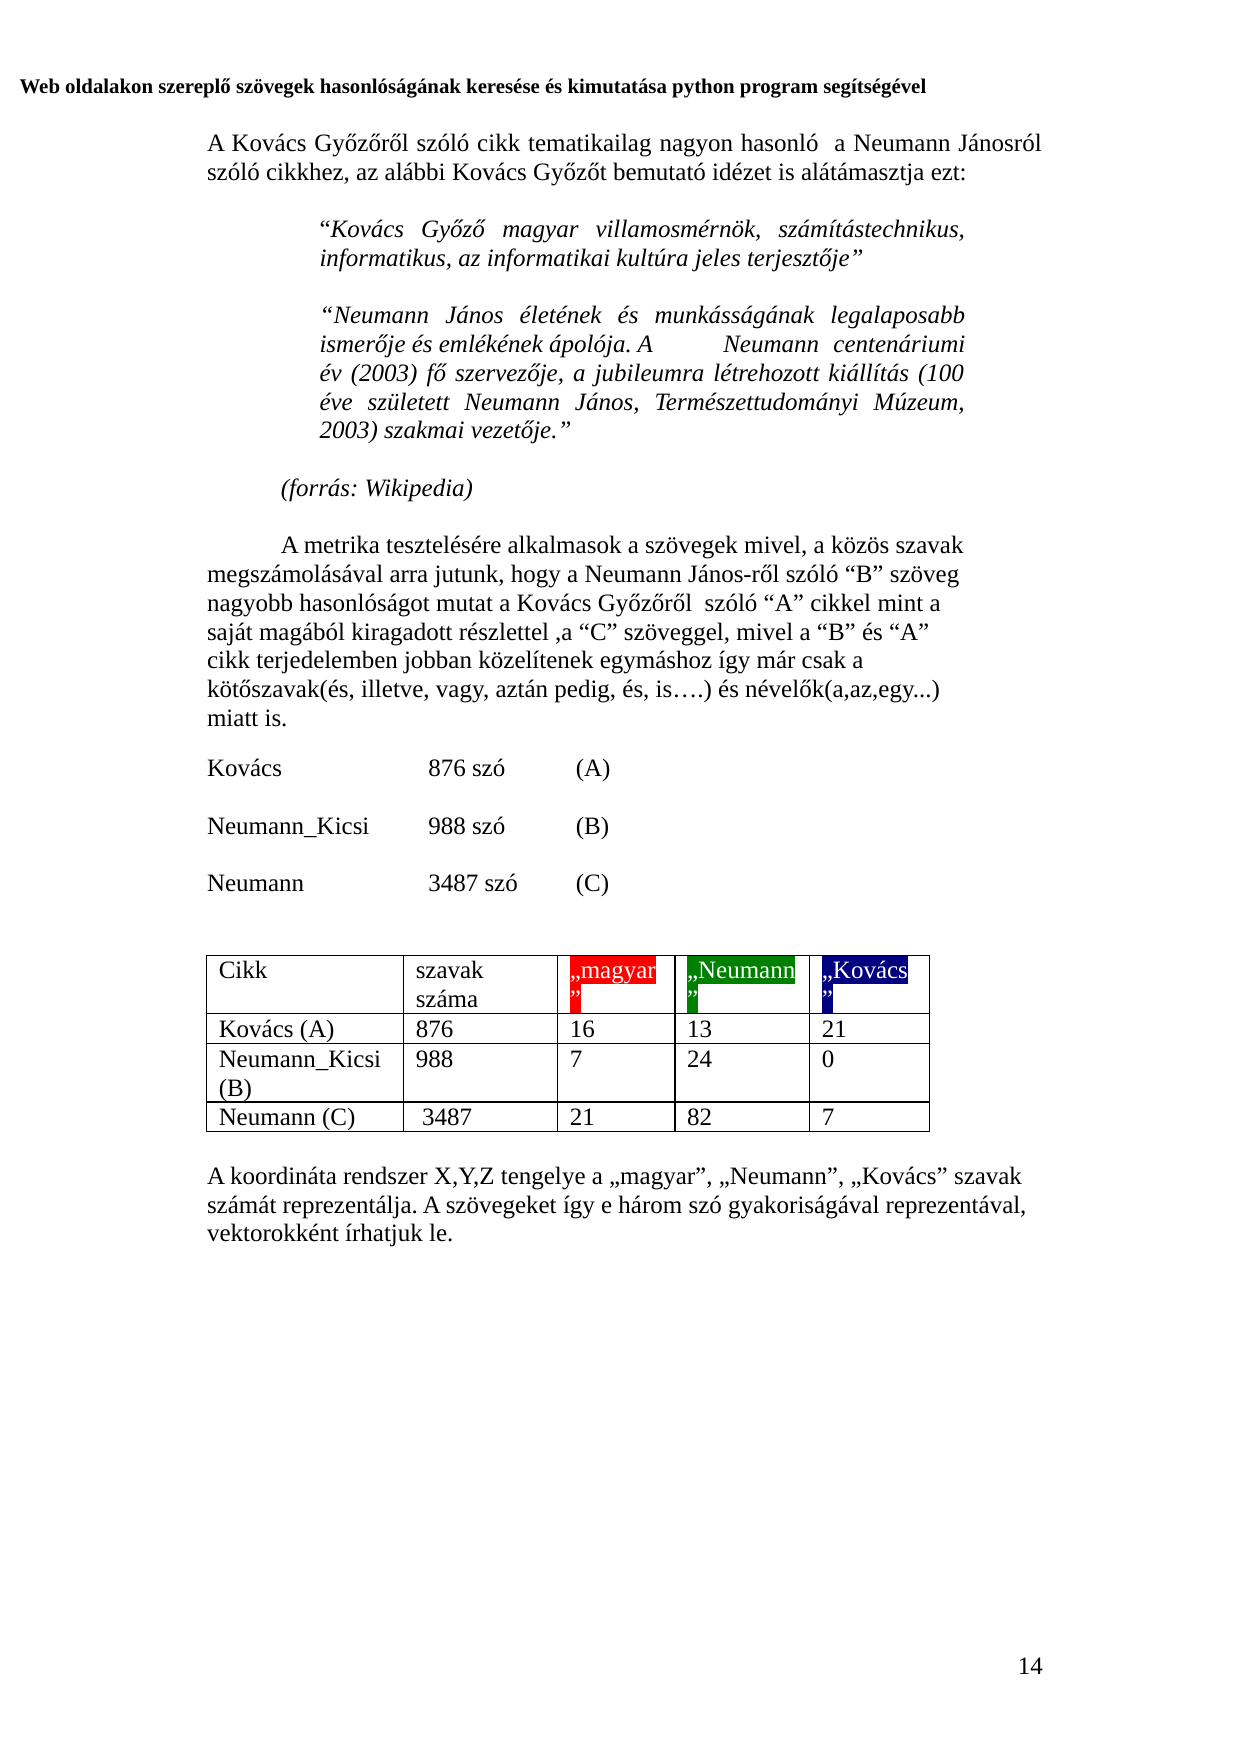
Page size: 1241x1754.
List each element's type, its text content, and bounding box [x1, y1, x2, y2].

table_header „Kovács” [810, 956, 929, 1013]
text A metrika tesztelésére alkalmasok a szövegek mivel, a közös szavak megszámolásával arra jutunk, hogy a Neumann János-ről szóló “B” szöveg nagyobb hasonlóságot mutat a Kovács Győzőről szóló “A” cikkel mint a saját magából kiragadott részlettel ,a “C” szöveggel, mivel a “B” és “A” cikk terjedelemben jobban közelítenek egymáshoz így már csak a kötőszavak(és, illetve, vagy, aztán pedig, és, is….) és névelők(a,az,egy...) miatt is. [207, 530, 967, 732]
table_cell 988 [404, 1044, 557, 1101]
table_cell Neumann_Kicsi (B) [207, 1044, 403, 1101]
table_cell 876 [404, 1014, 557, 1043]
text Kovács 876 szó (A) [207, 753, 1042, 782]
table_cell 21 [810, 1014, 929, 1043]
table_cell Kovács (A) [207, 1014, 403, 1043]
text “Kovács Győző magyar villamosmérnök, számítástechnikus, informatikus, az informatikai kultúra jeles terjesztője” [319, 214, 967, 272]
table_cell 3487 [404, 1103, 557, 1131]
table_cell 13 [676, 1014, 809, 1043]
table_header „magyar” [558, 956, 674, 1013]
text A koordináta rendszer X,Y,Z tengelye a „magyar”, „Neumann”, „Kovács” szavak számát reprezentálja. A szövegeket így e három szó gyakoriságával reprezentával, vektorokként írhatjuk le. [207, 1161, 1042, 1247]
table_cell Neumann (C) [207, 1103, 403, 1131]
text “Neumann János életének és munkásságának legalaposabb ismerője és emlékének ápolója. A Neumann centenáriumi év (2003) fő szervezője, a jubileumra létrehozott kiállítás (100 éve született Neumann János, Természettudományi Múzeum, 2003) szakmai vezetője.” [319, 300, 967, 444]
text A Kovács Győzőről szóló cikk tematikailag nagyon hasonló a Neumann Jánosról szóló cikkhez, az alábbi Kovács Győzőt bemutató idézet is alátámasztja ezt: [207, 128, 1042, 185]
table_cell 0 [810, 1044, 929, 1101]
table_cell 16 [558, 1014, 674, 1043]
table_cell 7 [558, 1044, 674, 1101]
table_cell 21 [558, 1103, 674, 1131]
table_header Cikk [207, 956, 403, 1013]
table_header „Neumann” [676, 956, 809, 1013]
text Neumann_Kicsi 988 szó (B) [207, 782, 1042, 839]
table_header szavak száma [404, 956, 557, 1013]
table_cell 7 [810, 1103, 929, 1131]
text (forrás: Wikipedia) [207, 473, 967, 502]
text Neumann 3487 szó (C) [207, 839, 1042, 897]
table_cell 24 [676, 1044, 809, 1101]
table_cell 82 [676, 1103, 809, 1131]
